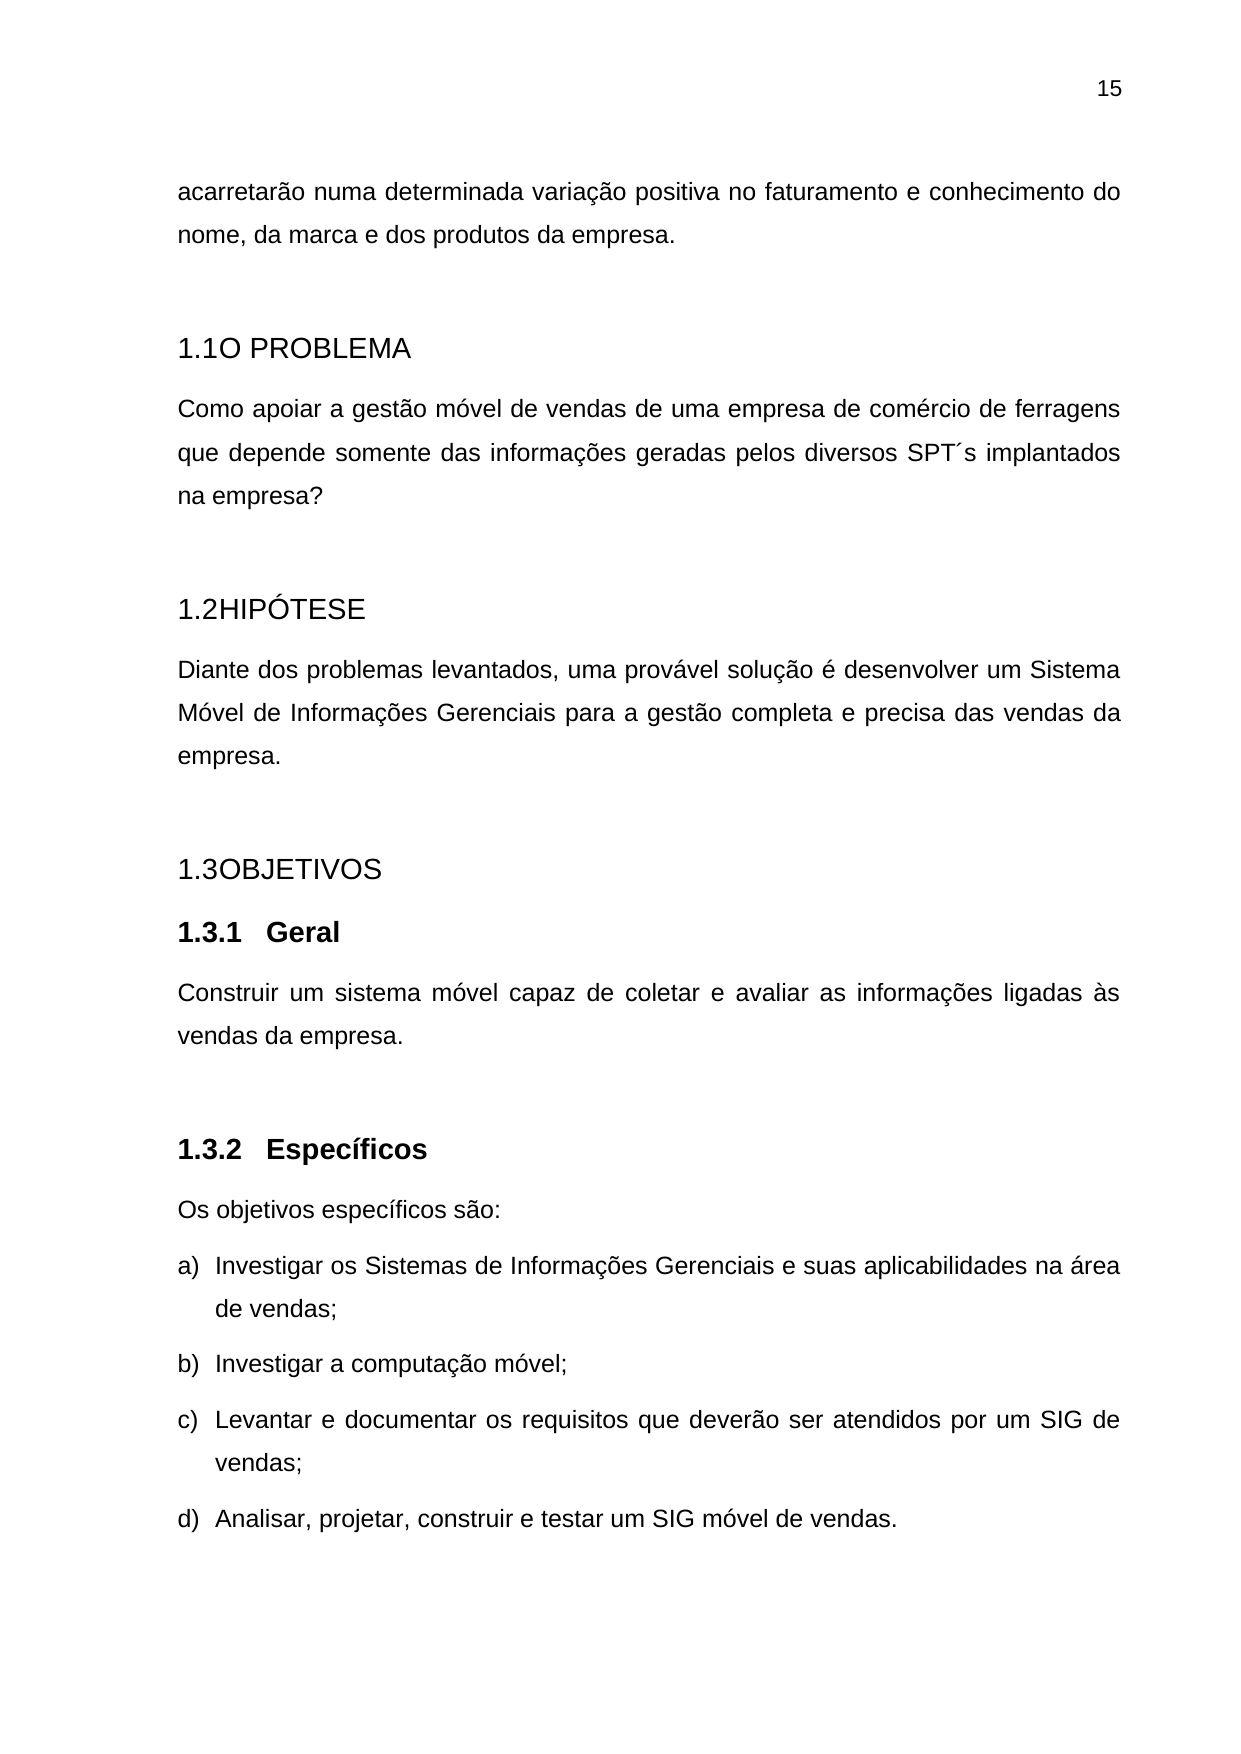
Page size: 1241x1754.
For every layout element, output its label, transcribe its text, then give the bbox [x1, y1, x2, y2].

list Investigar os Sistemas de Informações Gerenciais e suas aplicabilidades na área de vendas; [177, 1251, 1122, 1322]
text Diante dos problemas levantados, uma provável solução é desenvolver um Sistema Móvel de Informações Gerenciais para a gestão completa e precisa das vendas da empresa. [177, 655, 1122, 770]
list OBJETIVOS [177, 852, 1122, 886]
list Específicos [177, 1132, 1122, 1166]
list HIPÓTESE [177, 592, 1122, 625]
text Construir um sistema móvel capaz de coletar e avaliar as informações ligadas às vendas da empresa. [177, 978, 1122, 1050]
list Analisar, projetar, construir e testar um SIG móvel de vendas. [177, 1504, 1122, 1532]
text Como apoiar a gestão móvel de vendas de uma empresa de comércio de ferragens que depende somente das informações geradas pelos diversos SPT´s implantados na empresa? [177, 394, 1122, 509]
list Investigar a computação móvel; [177, 1349, 1122, 1378]
text acarretarão numa determinada variação positiva no faturamento e conhecimento do nome, da marca e dos produtos da empresa. [177, 177, 1122, 249]
text Os objetivos específicos são: [177, 1195, 1122, 1224]
list Levantar e documentar os requisitos que deverão ser atendidos por um SIG de vendas; [177, 1405, 1122, 1477]
list O PROBLEMA [177, 332, 1122, 365]
list Geral [177, 915, 1122, 948]
